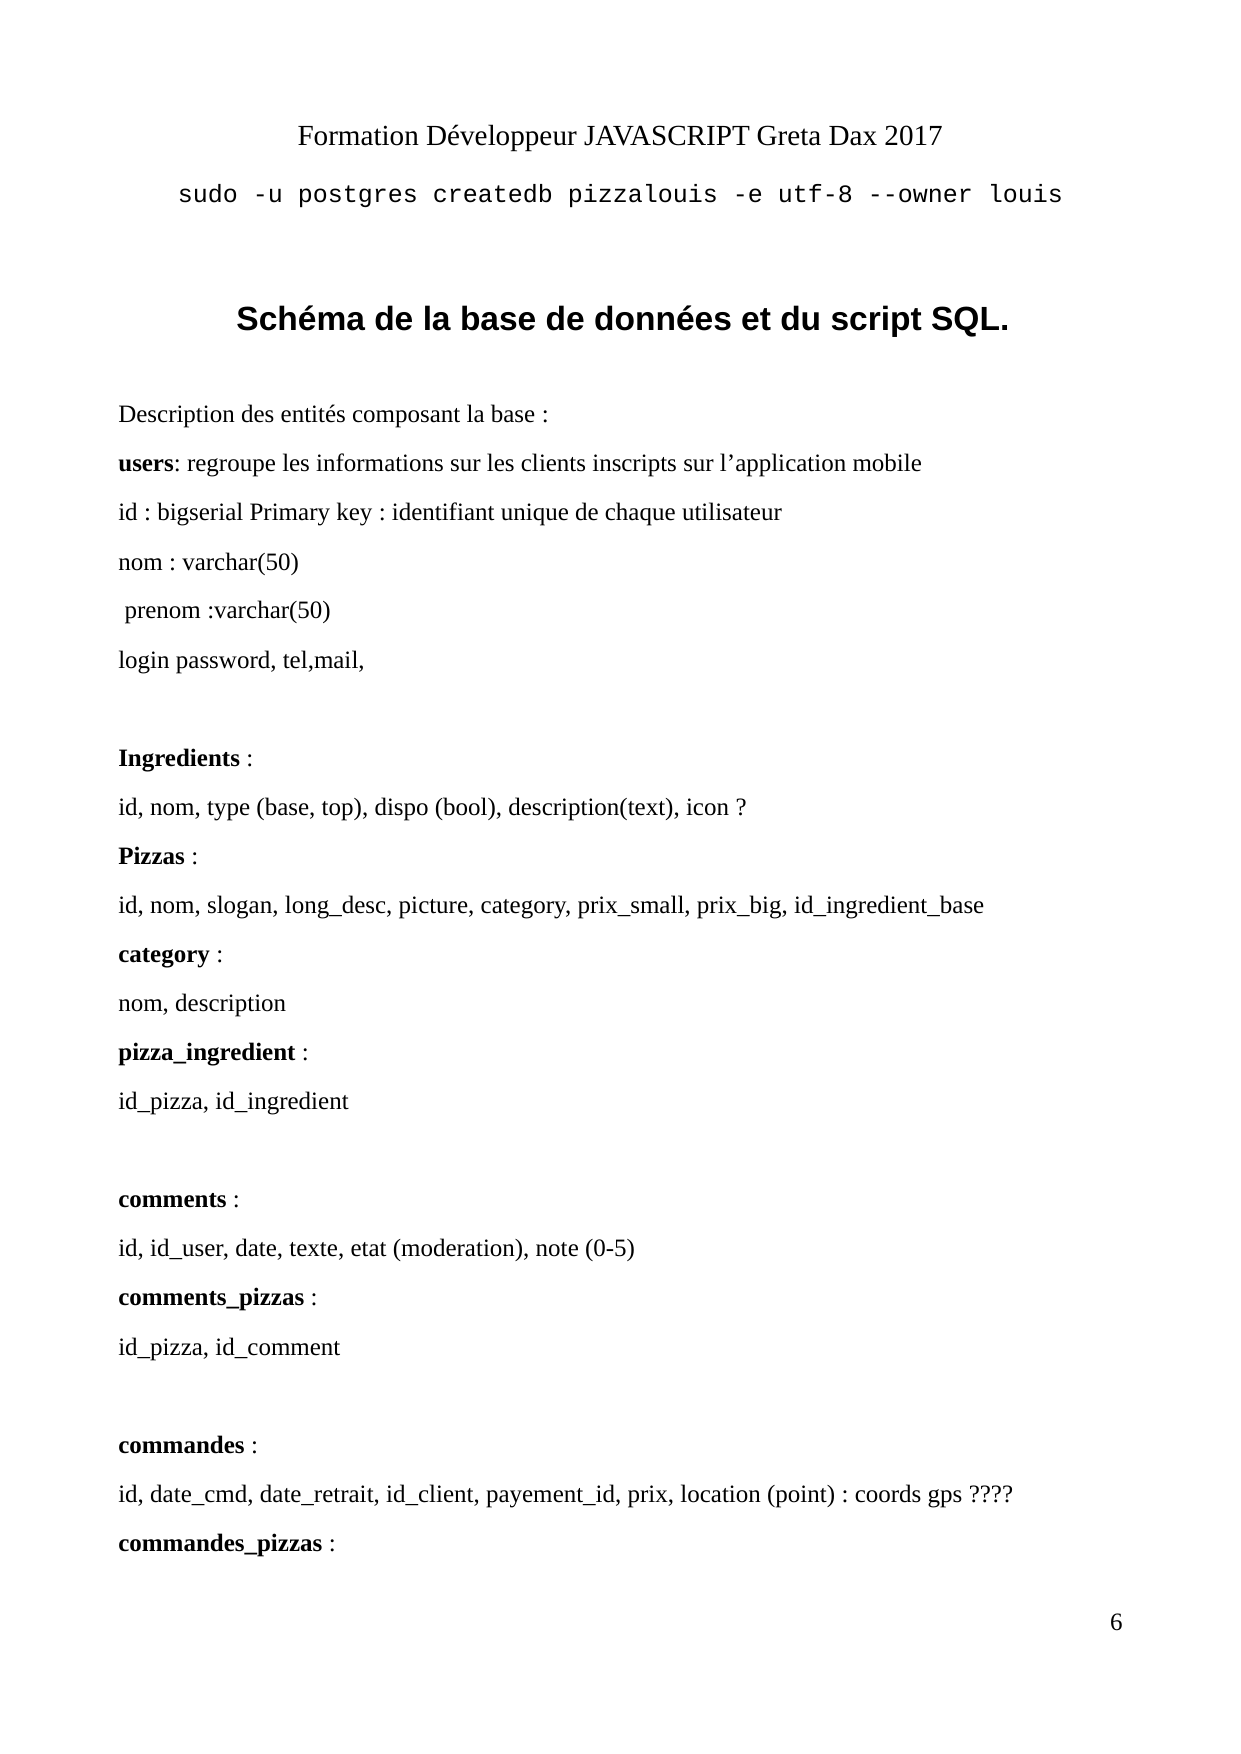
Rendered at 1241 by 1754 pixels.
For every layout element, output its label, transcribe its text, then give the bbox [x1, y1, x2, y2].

text sudo -u postgres createdb pizzalouis -e utf-8 --owner louis [118, 181, 1122, 209]
text commandes : [118, 1430, 1122, 1458]
text prenom :varchar(50) [118, 596, 1122, 624]
text commandes_pizzas : [118, 1528, 1122, 1557]
text id : bigserial Primary key : identifiant unique de chaque utilisateur [118, 497, 1122, 526]
text Description des entités composant la base : [118, 399, 1122, 428]
text pizza_ingredient : [118, 1037, 1122, 1066]
text id, date_cmd, date_retrait, id_client, payement_id, prix, location (point) : coords gps ???? [118, 1479, 1122, 1507]
text nom : varchar(50) [118, 547, 1122, 575]
text id, id_user, date, texte, etat (moderation), note (0-5) [118, 1233, 1122, 1262]
text id, nom, slogan, long_desc, picture, category, prix_small, prix_big, id_ingredient_base [118, 890, 1122, 919]
text Pizzas : [118, 841, 1122, 870]
subtitle Schéma de la base de données et du script SQL. [236, 299, 1122, 338]
text id, nom, type (base, top), dispo (bool), description(text), icon ? [118, 792, 1122, 821]
text comments : [118, 1184, 1122, 1213]
text comments_pizzas : [118, 1282, 1122, 1311]
text users: regroupe les informations sur les clients inscripts sur l’application mobile [118, 448, 1122, 477]
text nom, description [118, 988, 1122, 1017]
text category : [118, 939, 1122, 968]
text id_pizza, id_comment [118, 1332, 1122, 1360]
text login password, tel,mail, [118, 645, 1122, 673]
text id_pizza, id_ingredient [118, 1086, 1122, 1115]
text Ingredients : [118, 743, 1122, 772]
